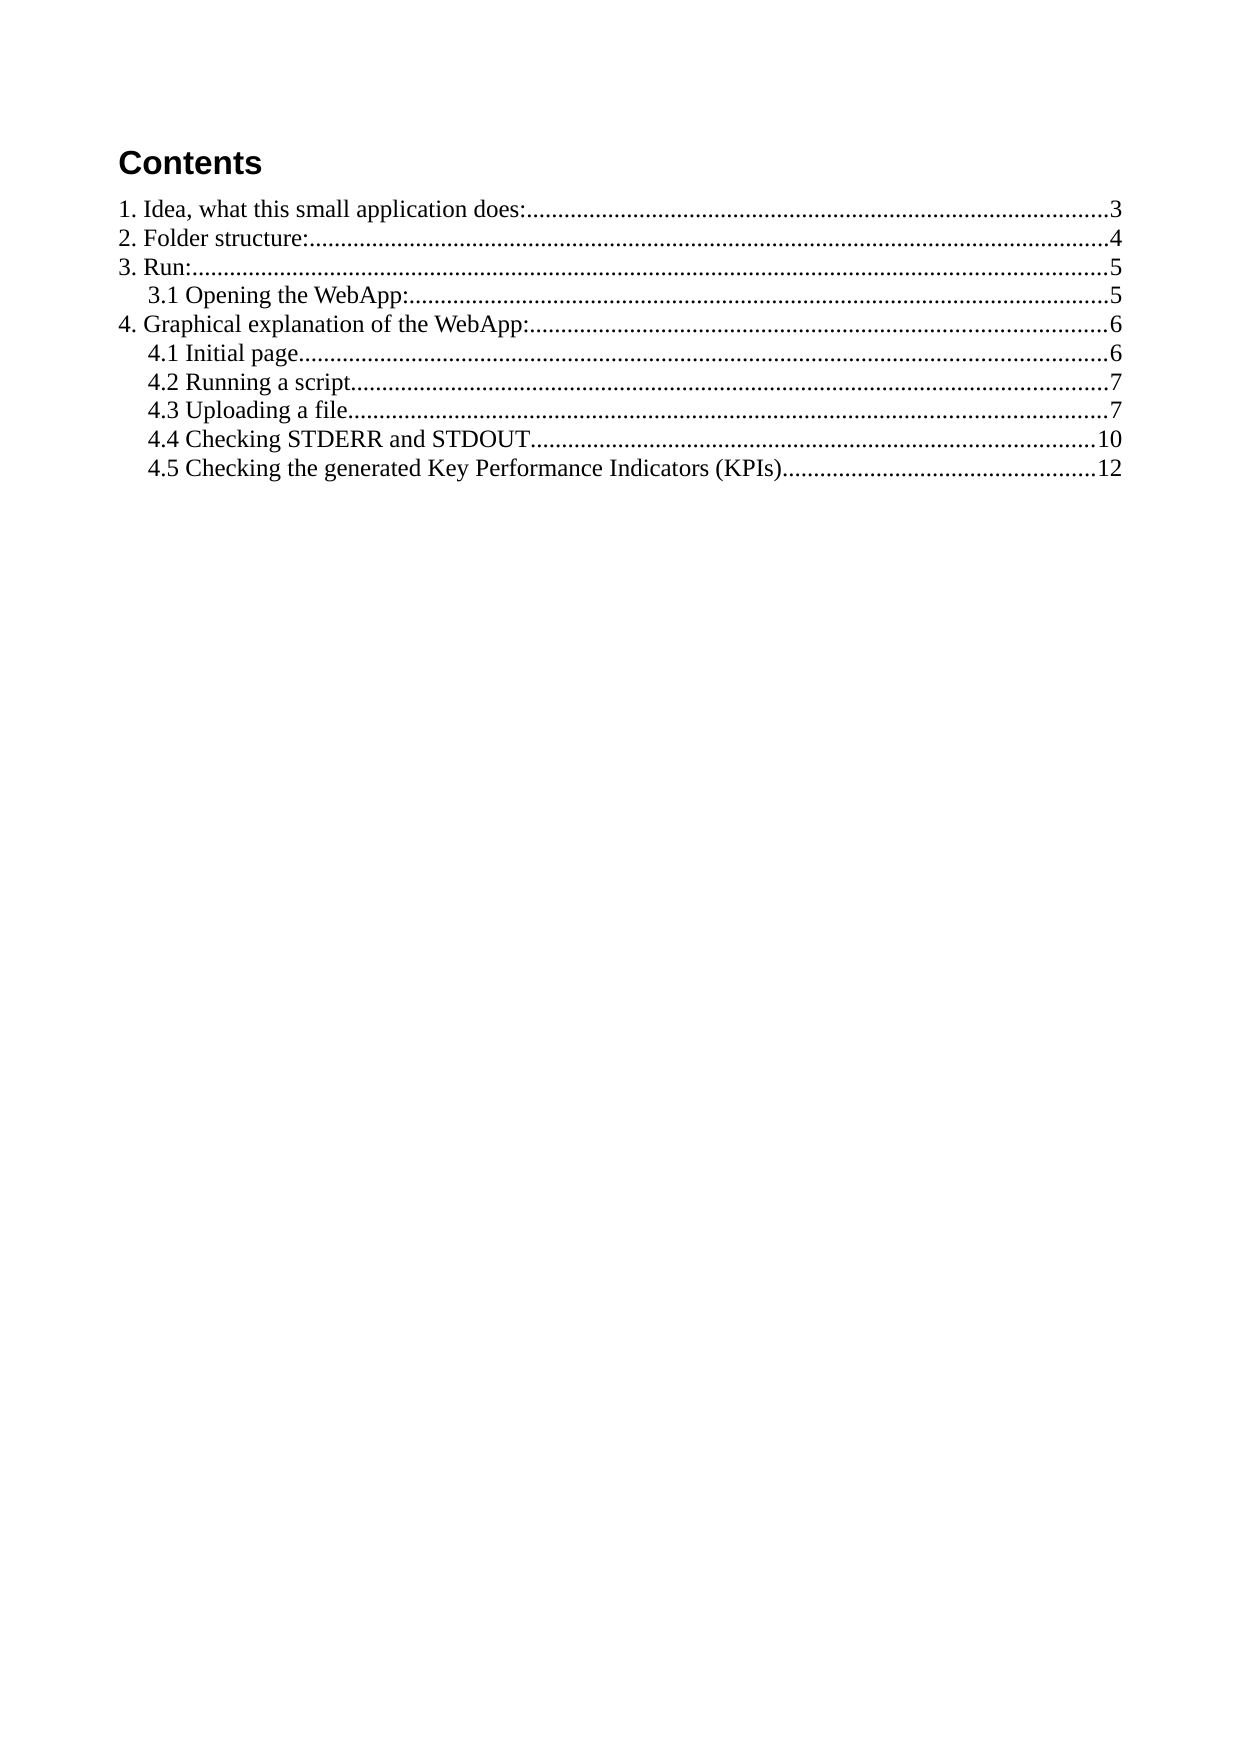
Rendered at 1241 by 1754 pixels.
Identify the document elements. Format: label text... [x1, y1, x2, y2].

text 4.1 Initial page 6 [148, 338, 1122, 367]
text 1. Idea, what this small application does: 3 [118, 194, 1122, 223]
text 4.5 Checking the generated Key Performance Indicators (KPIs) 12 [148, 453, 1122, 482]
text 4.2 Running a script 7 [148, 367, 1122, 395]
text 4. Graphical explanation of the WebApp: 6 [118, 309, 1122, 338]
text 3. Run: 5 [118, 252, 1122, 280]
text 4.4 Checking STDERR and STDOUT 10 [148, 424, 1122, 453]
text 3.1 Opening the WebApp: 5 [148, 280, 1122, 309]
subtitle Contents [118, 143, 1122, 182]
text 4.3 Uploading a file 7 [148, 395, 1122, 424]
text 2. Folder structure: 4 [118, 223, 1122, 252]
